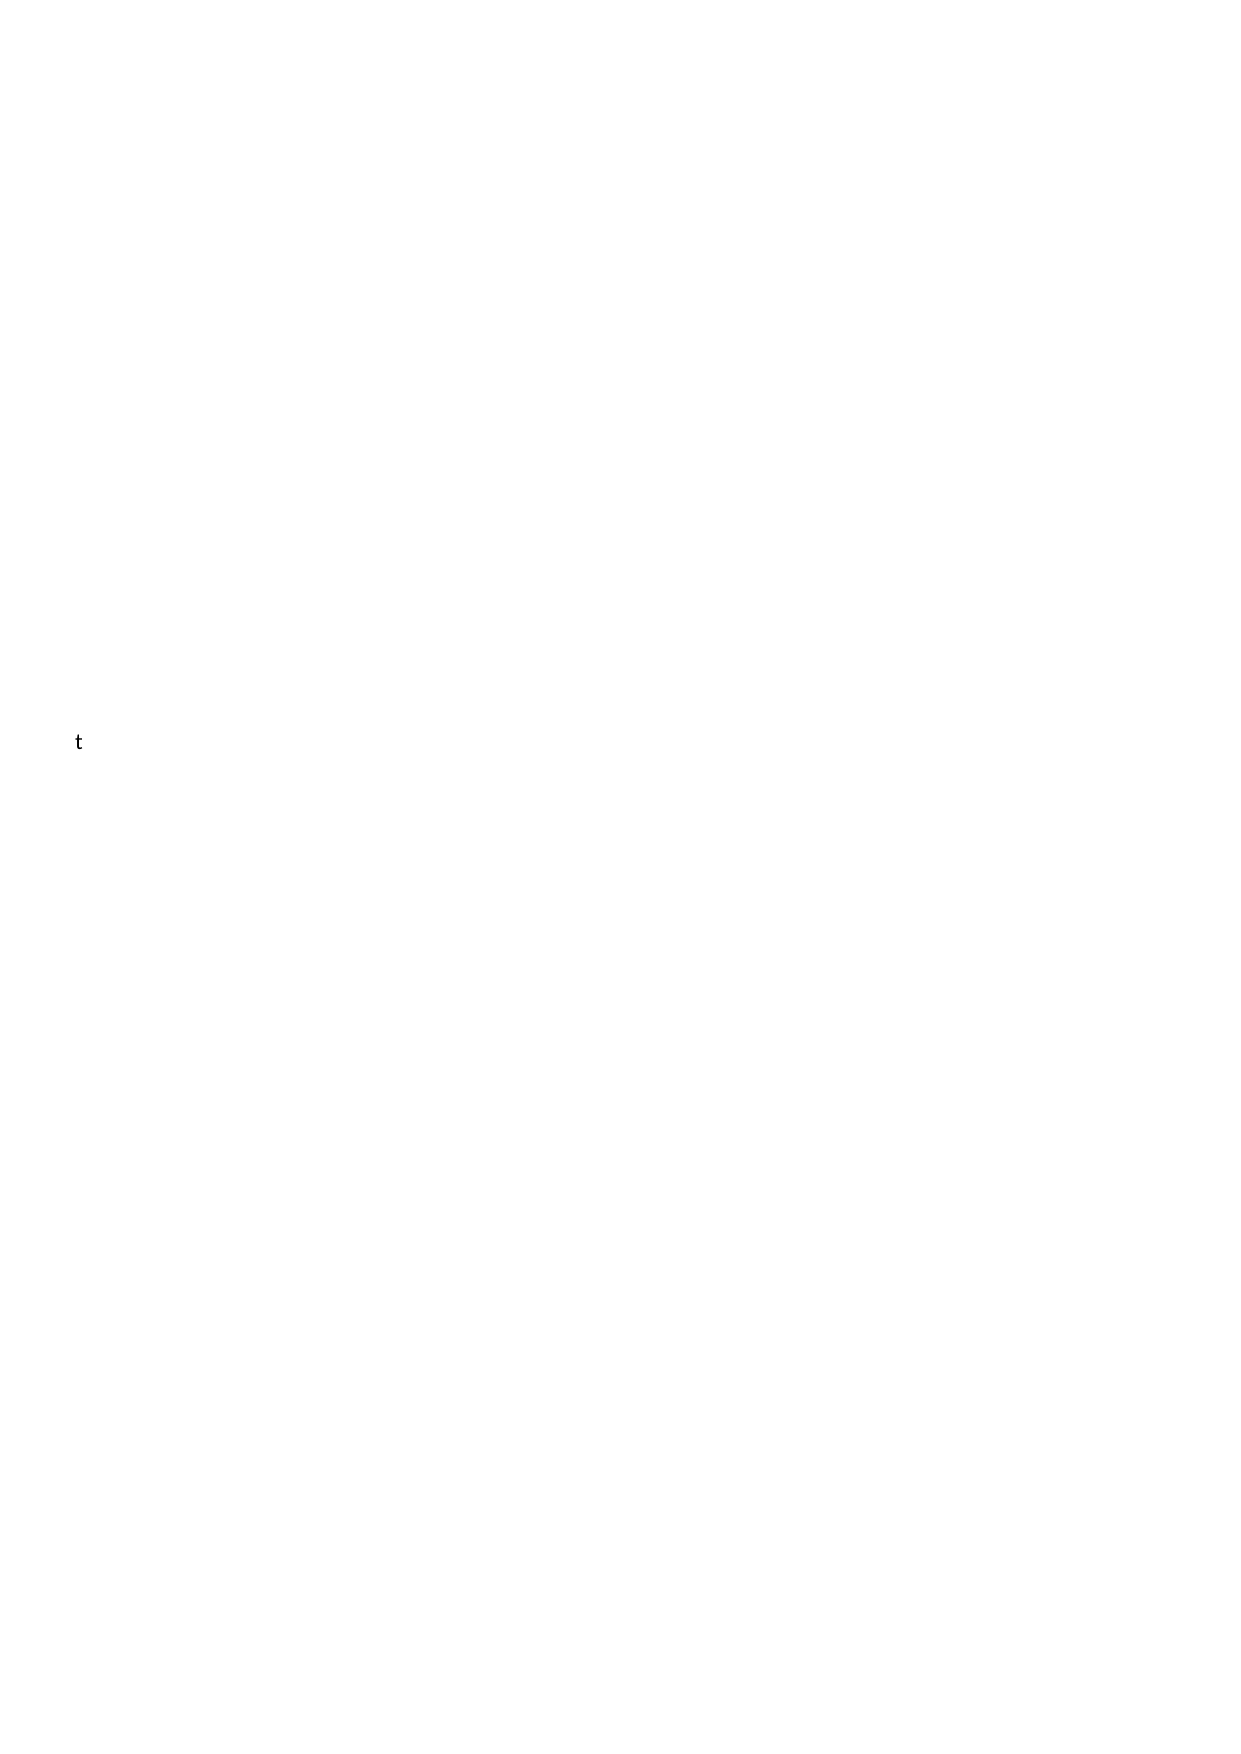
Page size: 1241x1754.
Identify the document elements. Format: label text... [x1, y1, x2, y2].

text t [75, 727, 1165, 755]
